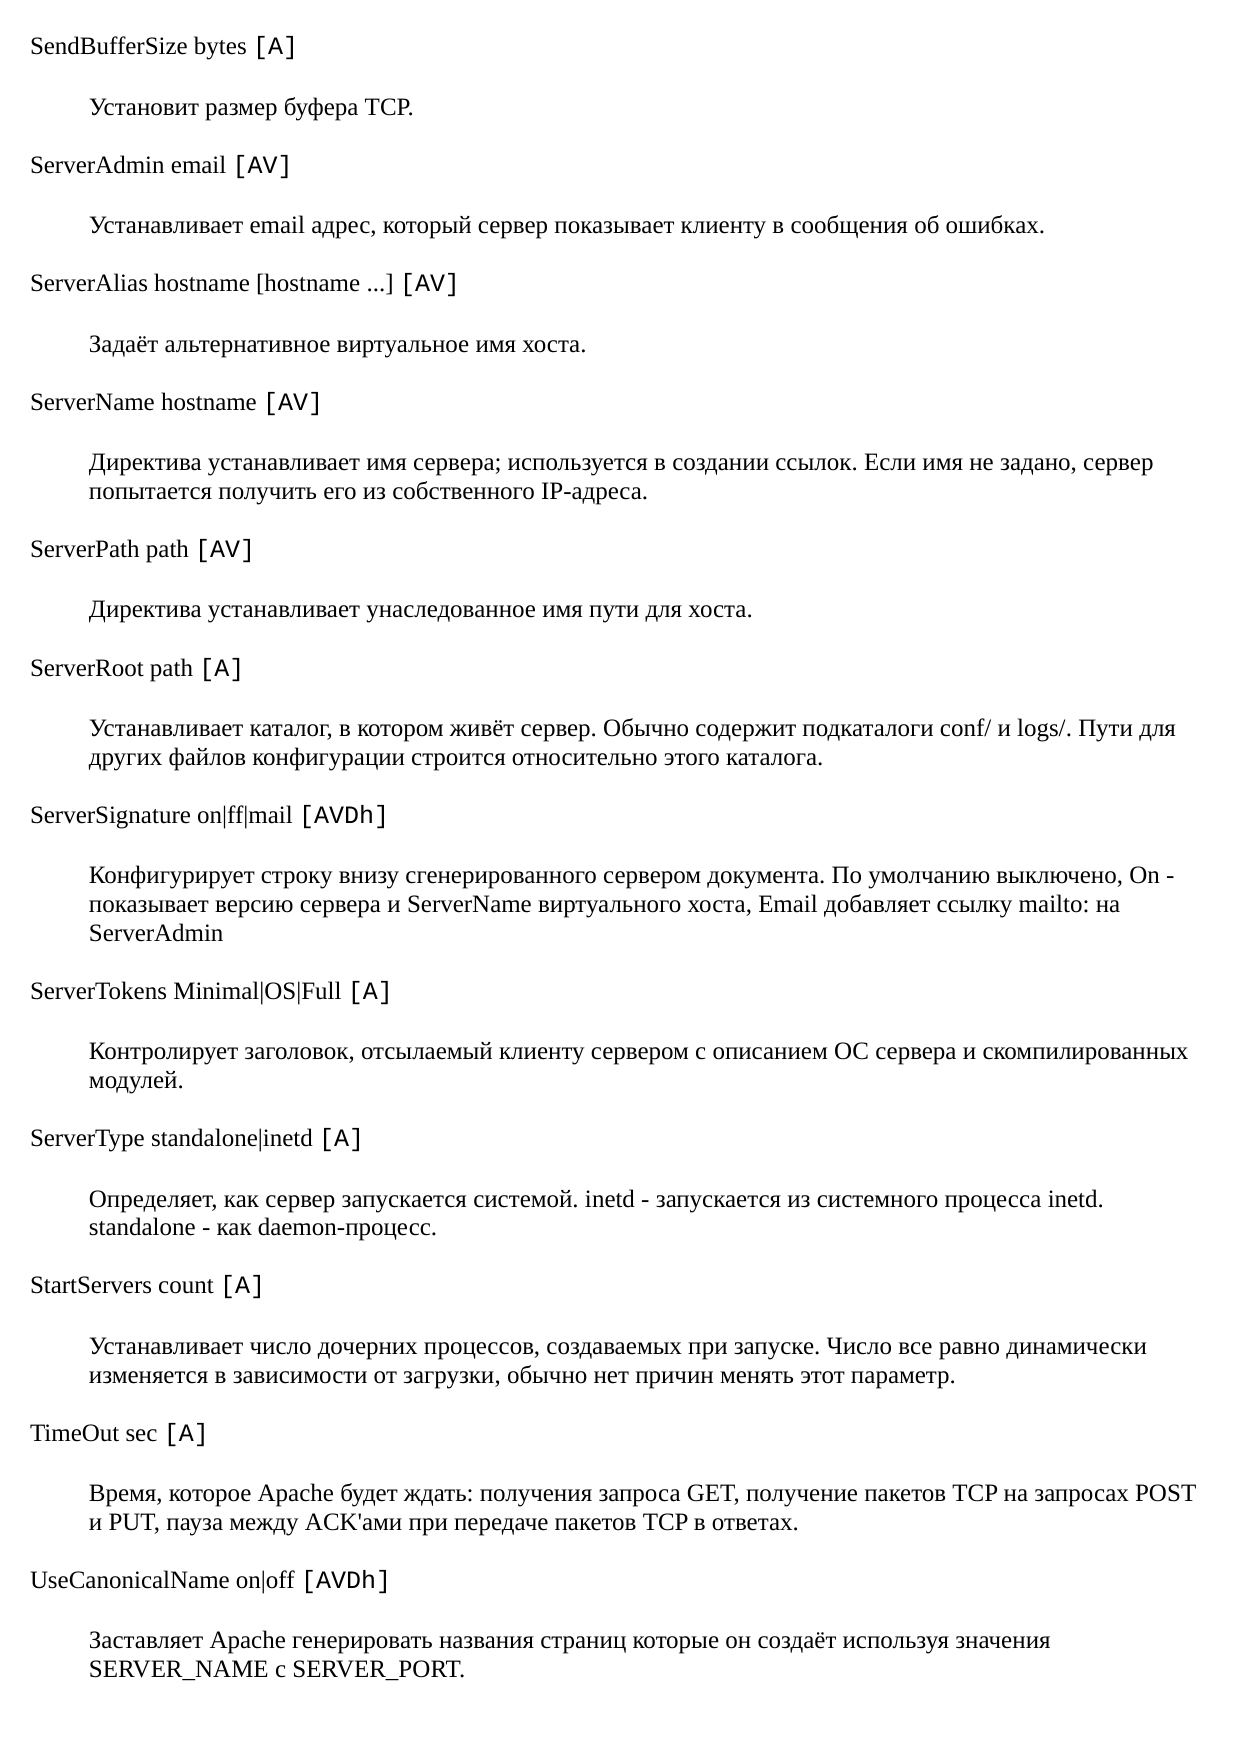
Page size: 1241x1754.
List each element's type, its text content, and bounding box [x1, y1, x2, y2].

list Время, которое Apache будет ждать: получения запроса GET, получение пакетов TCP на запросах POST и PUT, пауза между ACK'ами при передаче пакетов TCP в ответах. [89, 1478, 1211, 1536]
subtitle ServerAdmin email [AV] [30, 150, 1211, 181]
subtitle ServerAlias hostname [hostname ...] [AV] [30, 268, 1211, 299]
list Устанавливает число дочерних процессов, создаваемых при запуске. Число все равно динамически изменяется в зависимости от загрузки, обычно нет причин менять этот параметр. [89, 1331, 1211, 1388]
subtitle ServerRoot path [A] [30, 653, 1211, 683]
list Заставляет Apache генерировать названия страниц которые он создаёт используя значения SERVER_NAME с SERVER_PORT. [89, 1626, 1211, 1683]
subtitle ServerPath path [AV] [30, 534, 1211, 565]
subtitle UseCanonicalName on|off [AVDh] [30, 1565, 1211, 1596]
list Конфигурирует строку внизу сгенерированного сервером документа. По умолчанию выключено, On - показывает версию сервера и ServerName виртуального хоста, Email добавляет ссылку mailto: на ServerAdmin [89, 860, 1211, 947]
subtitle ServerSignature on|ff|mail [AVDh] [30, 800, 1211, 831]
list Устанавливает email адрес, который сервер показывает клиенту в сообщения об ошибках. [89, 210, 1211, 239]
list Директива устанавливает унаследованное имя пути для хоста. [89, 594, 1211, 623]
list Установит размер буфера TCP. [89, 92, 1211, 120]
list Директива устанавливает имя сервера; используется в создании ссылок. Если имя не задано, сервер попытается получить его из собственного IP-адреса. [89, 447, 1211, 505]
subtitle TimeOut sec [A] [30, 1418, 1211, 1449]
list Устанавливает каталог, в котором живёт сервер. Обычно содержит подкаталоги conf/ и logs/. Пути для других файлов конфигурации строится относительно этого каталога. [89, 713, 1211, 771]
subtitle ServerName hostname [AV] [30, 387, 1211, 418]
subtitle ServerType standalone|inetd [A] [30, 1123, 1211, 1154]
subtitle ServerTokens Minimal|OS|Full [A] [30, 976, 1211, 1007]
list Контролирует заголовок, отсылаемый клиенту сервером с описанием ОС сервера и скомпилированных модулей. [89, 1036, 1211, 1094]
subtitle StartServers count [A] [30, 1271, 1211, 1301]
subtitle SendBufferSize bytes [A] [30, 31, 1211, 62]
list Определяет, как сервер запускается системой. inetd - запускается из системного процесса inetd. standalone - как daemon-процесс. [89, 1184, 1211, 1241]
list Задаёт альтернативное виртуальное имя хоста. [89, 329, 1211, 357]
